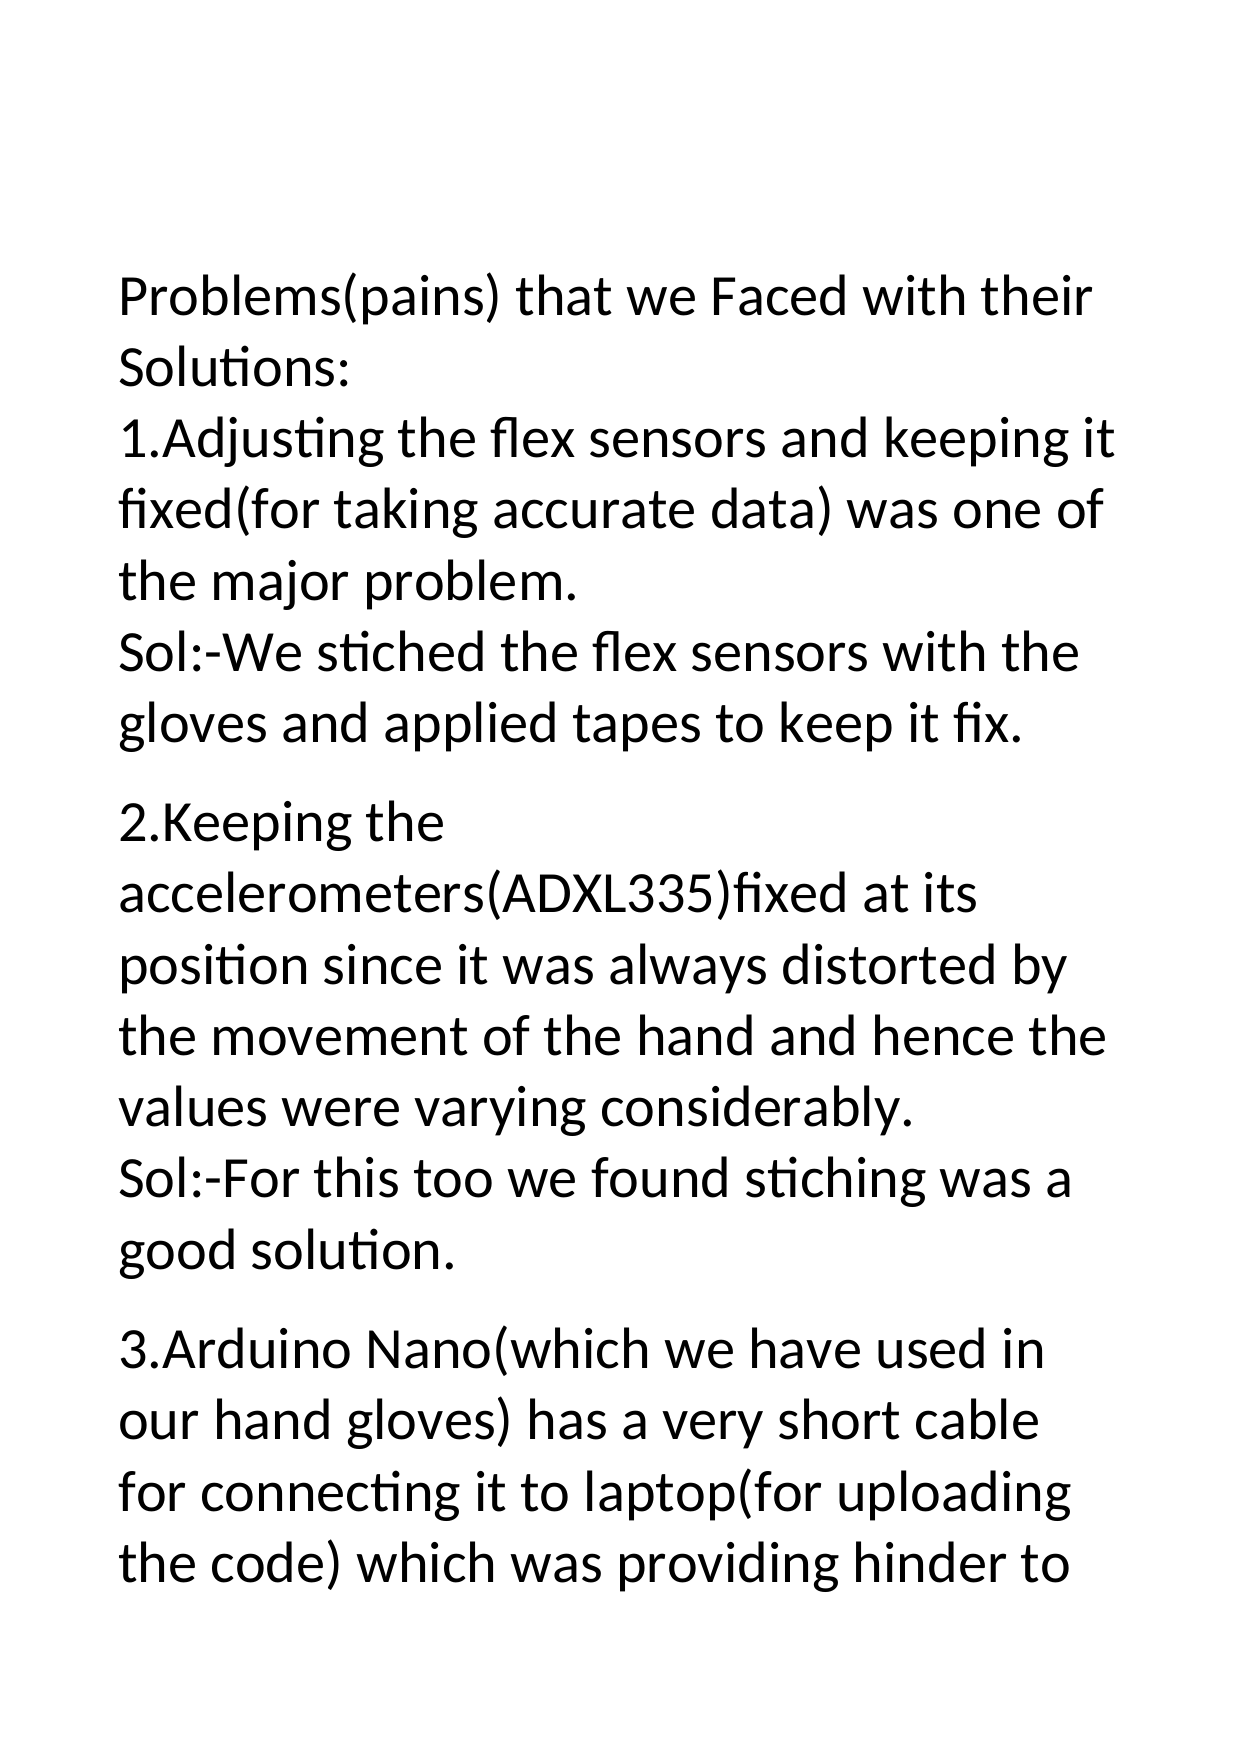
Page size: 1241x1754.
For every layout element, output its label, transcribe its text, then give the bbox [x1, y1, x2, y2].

text 1.Adjusting the flex sensors and keeping it fixed(for taking accurate data) was one of the major problem. [118, 401, 1122, 614]
text 3.Arduino Nano(which we have used in our hand gloves) has a very short cable for connecting it to laptop(for uploading the code) which was providing hinder to [118, 1312, 1122, 1597]
text 2.Keeping the accelerometers(ADXL335)fixed at its position since it was always distorted by the movement of the hand and hence the values were varying considerably. [118, 785, 1122, 1141]
text Sol:-We stiched the flex sensors with the gloves and applied tapes to keep it fix. [118, 614, 1122, 757]
text Sol:-For this too we found stiching was a good solution. [118, 1141, 1122, 1284]
text Problems(pains) that we Faced with their Solutions: [118, 258, 1122, 401]
